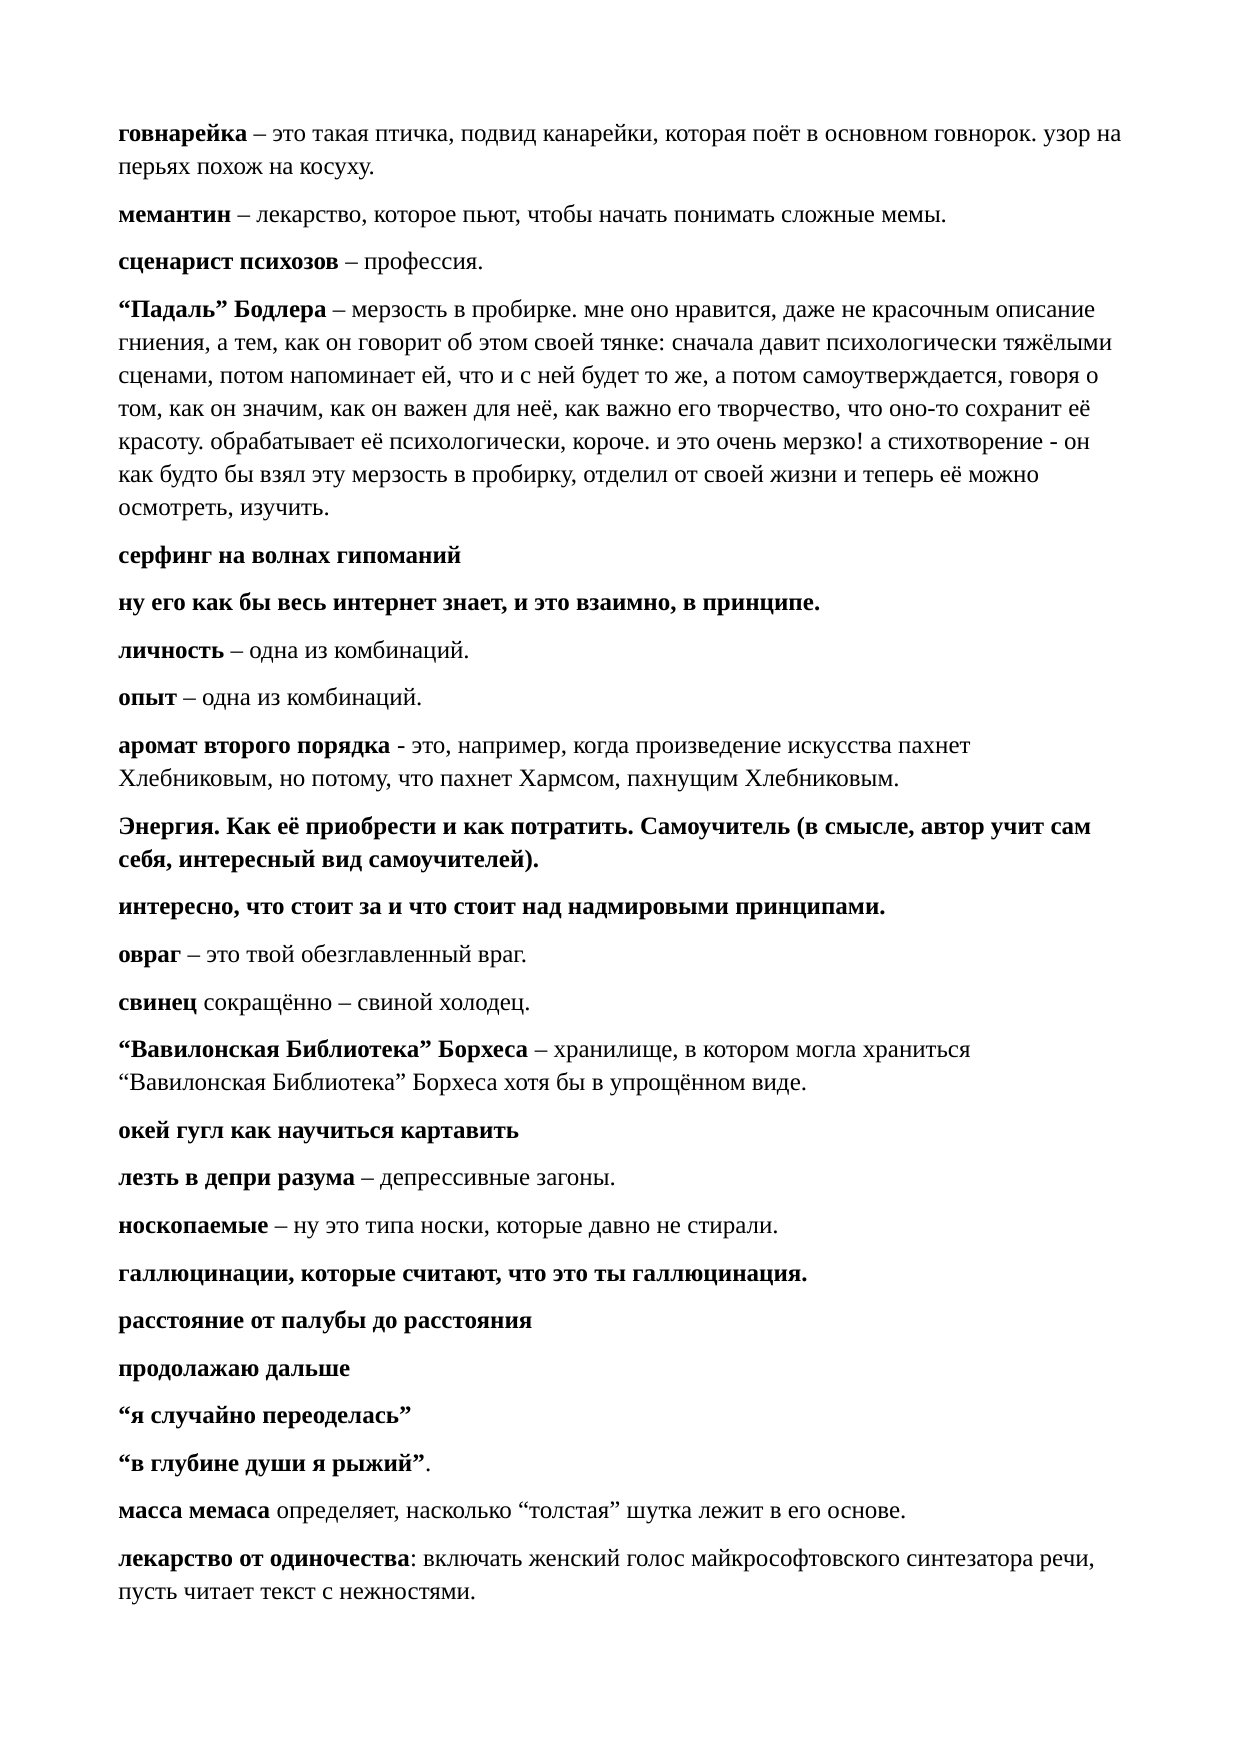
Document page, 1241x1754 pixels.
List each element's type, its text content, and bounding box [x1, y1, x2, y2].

text ну его как бы весь интернет знает, и это взаимно, в принципе. [118, 587, 1122, 616]
text аромат второго порядка - это, например, когда произведение искусства пахнет Хлебниковым, но потому, что пахнет Хармсом, пахнущим Хлебниковым. [118, 730, 1122, 792]
text “Падаль” Бодлера – мерзость в пробирке. мне оно нравится, даже не красочным описание гниения, а тем, как он говорит об этом своей тянке: сначала давит психологически тяжёлыми сценами, потом напоминает ей, что и с ней будет то же, а потом самоутверждается, говоря о том, как он значим, как он важен для неё, как важно его творчество, что оно-то сохранит её красоту. обрабатывает её психологически, короче. и это очень мерзко! а стихотворение - он как будто бы взял эту мерзость в пробирку, отделил от своей жизни и теперь её можно осмотреть, изучить. [118, 294, 1122, 521]
text личность – одна из комбинаций. [118, 635, 1122, 664]
text мемантин – лекарство, которое пьют, чтобы начать понимать сложные мемы. [118, 199, 1122, 227]
text опыт – одна из комбинаций. [118, 682, 1122, 711]
text масса мемаса определяет, насколько “толстая” шутка лежит в его основе. [118, 1496, 1122, 1524]
text носкопаемые – ну это типа носки, которые давно не стирали. [118, 1210, 1122, 1239]
text серфинг на волнах гипоманий [118, 540, 1122, 568]
text окей гугл как научиться картавить [118, 1115, 1122, 1143]
text овраг – это твой обезглавленный враг. [118, 939, 1122, 968]
text говнарейка – это такая птичка, подвид канарейки, которая поёт в основном говнорок. узор на перьях похож на косуху. [118, 118, 1122, 180]
text интересно, что стоит за и что стоит над надмировыми принципами. [118, 891, 1122, 920]
text свинец сокращённо – свиной холодец. [118, 987, 1122, 1015]
text “Вавилонская Библиотека” Борхеса – хранилище, в котором могла храниться “Вавилонская Библиотека” Борхеса хотя бы в упрощённом виде. [118, 1034, 1122, 1096]
text лекарство от одиночества: включать женский голос майкрософтовского синтезатора речи, пусть читает текст с нежностями. [118, 1543, 1122, 1605]
text галлюцинации, которые считают, что это ты галлюцинация. [118, 1258, 1122, 1286]
text “в глубине души я рыжий”. [118, 1448, 1122, 1477]
text Энергия. Как её приобрести и как потратить. Самоучитель (в смысле, автор учит сам себя, интересный вид самоучителей). [118, 811, 1122, 872]
text лезть в депри разума – депрессивные загоны. [118, 1162, 1122, 1191]
text “я случайно переоделась” [118, 1400, 1122, 1429]
text расстояние от палубы до расстояния [118, 1305, 1122, 1334]
text продолажаю дальше [118, 1353, 1122, 1382]
text сценарист психозов – профессия. [118, 246, 1122, 275]
